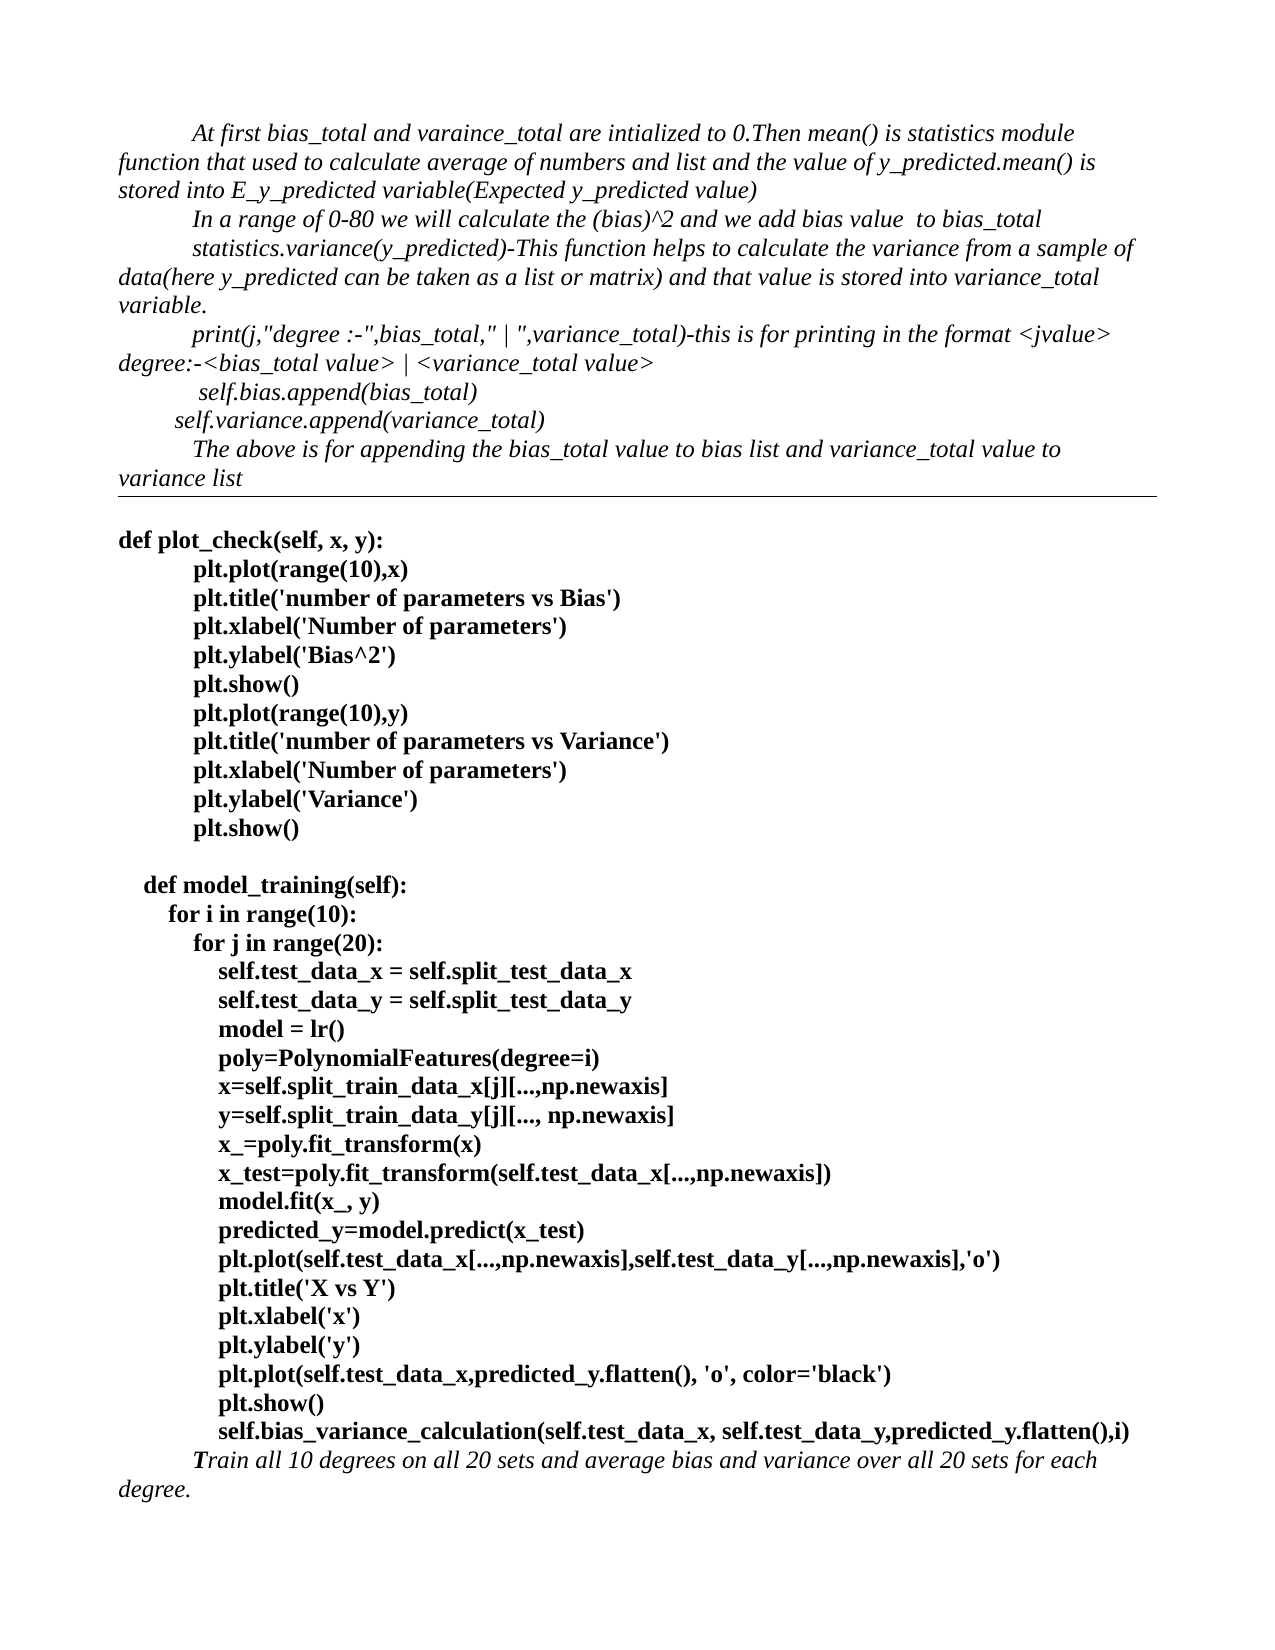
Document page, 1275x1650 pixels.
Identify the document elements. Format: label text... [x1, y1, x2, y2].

text y=self.split_train_data_y[j][..., np.newaxis] [118, 1100, 1157, 1129]
text At first bias_total and varaince_total are intialized to 0.Then mean() is statistics module function that used to calculate average of numbers and list and the value of y_predicted.mean() is stored into E_y_predicted variable(Expected y_predicted value) [118, 118, 1157, 204]
text plt.show() [118, 1388, 1157, 1416]
text x_=poly.fit_transform(x) [118, 1129, 1157, 1158]
text self.variance.append(variance_total) [118, 406, 1157, 434]
text plt.plot(range(10),x) [118, 554, 1157, 583]
text The above is for appending the bias_total value to bias list and variance_total value to variance list [118, 434, 1157, 496]
text plt.plot(range(10),y) [118, 698, 1157, 726]
text self.test_data_y = self.split_test_data_y [118, 985, 1157, 1014]
text plt.ylabel('Bias^2') [118, 640, 1157, 669]
text x_test=poly.fit_transform(self.test_data_x[...,np.newaxis]) [118, 1158, 1157, 1186]
text poly=PolynomialFeatures(degree=i) [118, 1043, 1157, 1071]
text self.bias_variance_calculation(self.test_data_x, self.test_data_y,predicted_y.flatten(),i) [118, 1416, 1157, 1445]
text print(j,"degree :-",bias_total," | ",variance_total)-this is for printing in the format <jvalue> degree:-<bias_total value> | <variance_total value> [118, 319, 1157, 377]
text plt.show() [118, 669, 1157, 698]
text self.bias.append(bias_total) [118, 377, 1157, 406]
text plt.plot(self.test_data_x[...,np.newaxis],self.test_data_y[...,np.newaxis],'o') [118, 1244, 1157, 1273]
text def model_training(self): [118, 870, 1157, 899]
text plt.plot(self.test_data_x,predicted_y.flatten(), 'o', color='black') [118, 1359, 1157, 1388]
text model.fit(x_, y) [118, 1186, 1157, 1215]
text plt.xlabel('x') [118, 1301, 1157, 1330]
text In a range of 0-80 we will calculate the (bias)^2 and we add bias value to bias_total [118, 204, 1157, 233]
text plt.title('number of parameters vs Variance') [118, 726, 1157, 755]
text Train all 10 degrees on all 20 sets and average bias and variance over all 20 sets for each degree. [118, 1445, 1157, 1503]
text self.test_data_x = self.split_test_data_x [118, 956, 1157, 985]
text plt.title('X vs Y') [118, 1273, 1157, 1301]
text plt.title('number of parameters vs Bias') [118, 583, 1157, 611]
text model = lr() [118, 1014, 1157, 1043]
text for j in range(20): [118, 928, 1157, 956]
text plt.xlabel('Number of parameters') [118, 755, 1157, 784]
text predicted_y=model.predict(x_test) [118, 1215, 1157, 1244]
text plt.ylabel('y') [118, 1330, 1157, 1359]
text x=self.split_train_data_x[j][...,np.newaxis] [118, 1071, 1157, 1100]
text for i in range(10): [118, 899, 1157, 928]
text plt.show() [118, 813, 1157, 841]
text plt.xlabel('Number of parameters') [118, 611, 1157, 640]
text def plot_check(self, x, y): [118, 525, 1157, 554]
text plt.ylabel('Variance') [118, 784, 1157, 813]
text statistics.variance(y_predicted)-This function helps to calculate the variance from a sample of data(here y_predicted can be taken as a list or matrix) and that value is stored into variance_total variable. [118, 233, 1157, 319]
